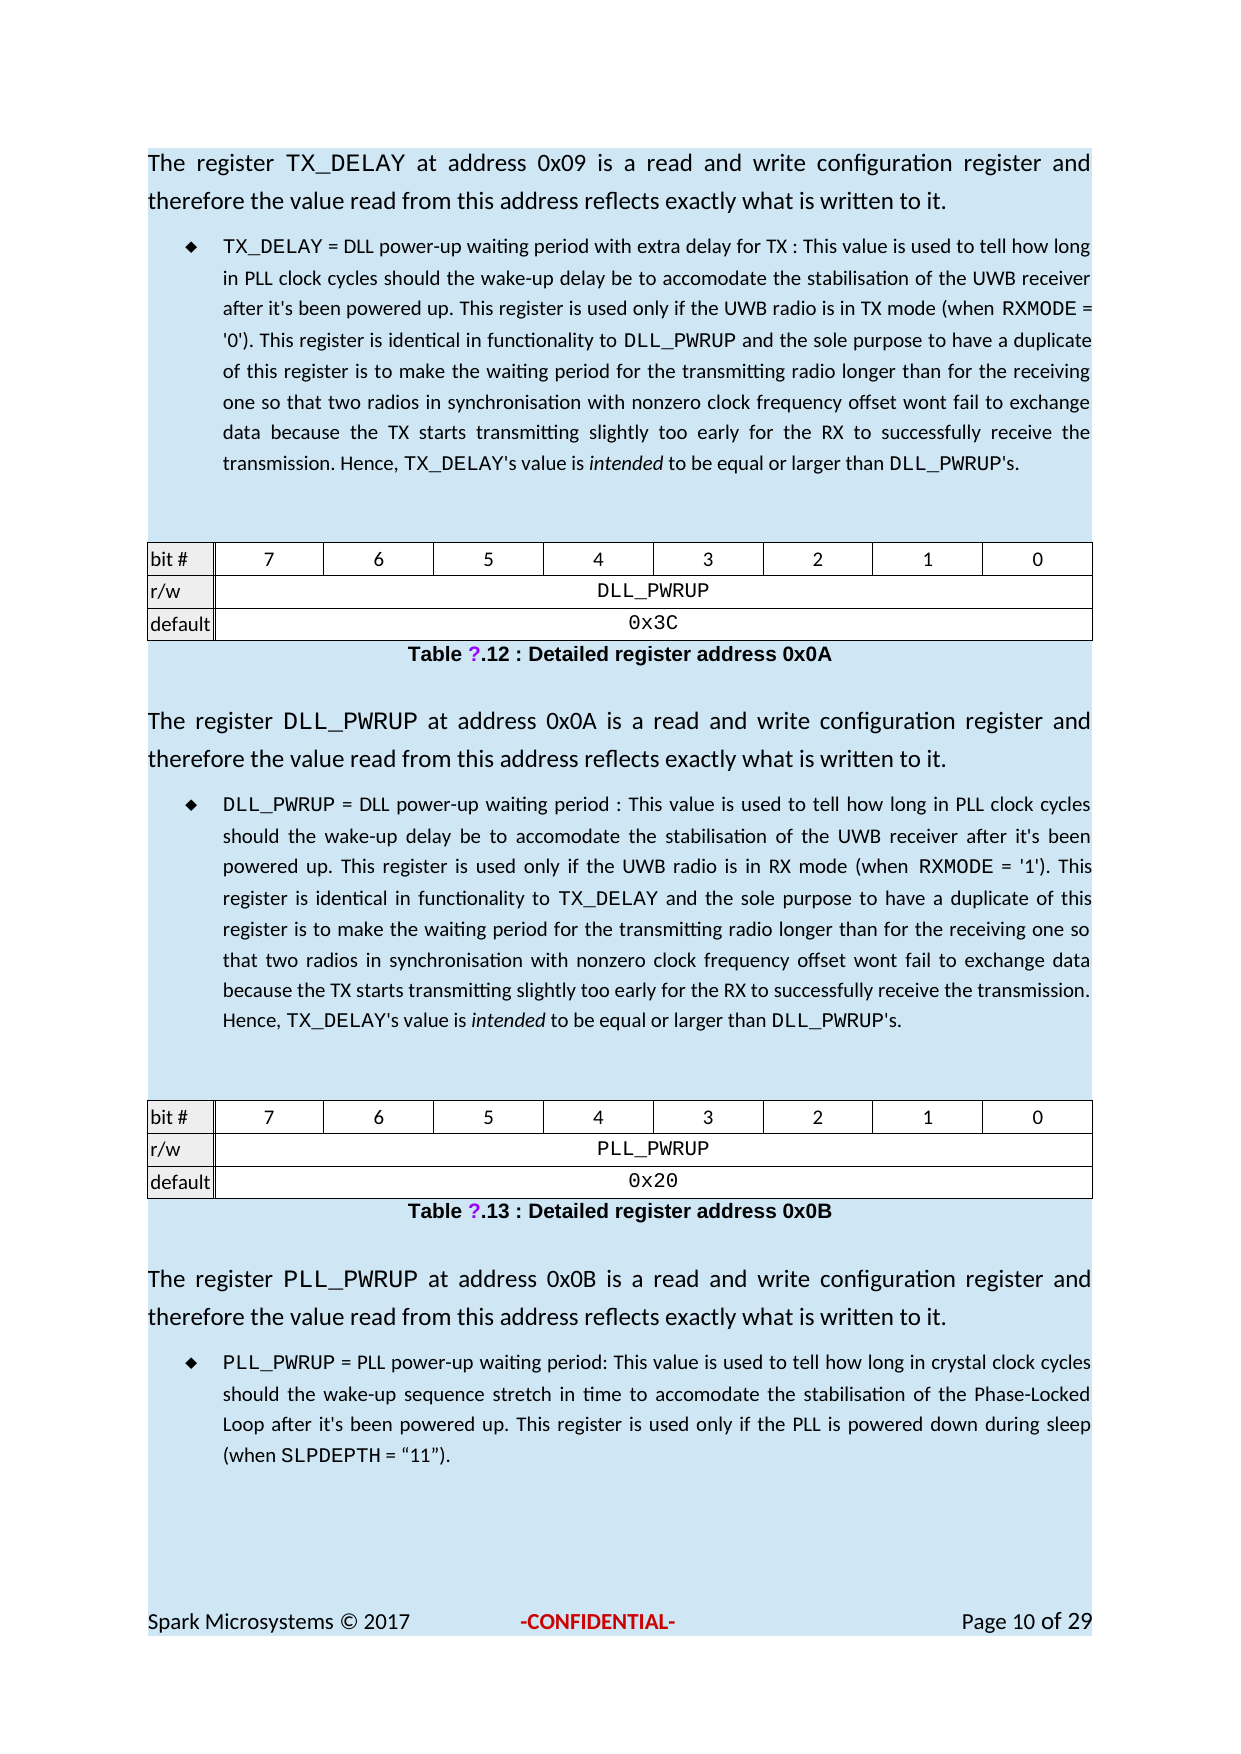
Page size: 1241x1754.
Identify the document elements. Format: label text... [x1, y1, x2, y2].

table_header 3 [654, 543, 763, 575]
table_header 4 [544, 1101, 653, 1133]
table_header 4 [544, 543, 653, 575]
table_header 5 [434, 1101, 543, 1133]
table_cell default [148, 609, 213, 640]
table_header 0 [983, 1101, 1092, 1133]
table_header 3 [654, 1101, 763, 1133]
table_header 0 [983, 543, 1092, 575]
table_header bit # [148, 543, 213, 575]
text Table ?.13 : Detailed register address 0x0B [148, 1199, 1092, 1223]
table_cell r/w [148, 576, 213, 608]
table_cell PLL_PWRUP [216, 1134, 1092, 1166]
table_header 6 [324, 1101, 433, 1133]
table_header 1 [873, 543, 982, 575]
table_header 2 [764, 1101, 872, 1133]
list DLL_PWRUP = DLL power-up waiting period : This value is used to tell how long in PLL clock cycles should the wake-up delay be to accomodate the stabilisation of the UWB receiver after it's been powered up. This register is used only if the UWB radio is in RX mode (when RXMODE = '1'). This register is identical in functionality to TX_DELAY and the sole purpose to have a duplicate of this register is to make the waiting period for the transmitting radio longer than for the receiving one so that two radios in synchronisation with nonzero clock frequency offset wont fail to exchange data because the TX starts transmitting slightly too early for the RX to successfully receive the transmission. Hence, TX_DELAY's value is intended to be equal or larger than DLL_PWRUP's. [185, 792, 1092, 1034]
text The register DLL_PWRUP at address 0x0A is a read and write configuration register and therefore the value read from this address reflects exactly what is written to it. [148, 706, 1092, 774]
table_header 2 [764, 543, 872, 575]
list TX_DELAY = DLL power-up waiting period with extra delay for TX : This value is used to tell how long in PLL clock cycles should the wake-up delay be to accomodate the stabilisation of the UWB receiver after it's been powered up. This register is used only if the UWB radio is in TX mode (when RXMODE = '0'). This register is identical in functionality to DLL_PWRUP and the sole purpose to have a duplicate of this register is to make the waiting period for the transmitting radio longer than for the receiving one so that two radios in synchronisation with nonzero clock frequency offset wont fail to exchange data because the TX starts transmitting slightly too early for the RX to successfully receive the transmission. Hence, TX_DELAY's value is intended to be equal or larger than DLL_PWRUP's. [185, 234, 1092, 476]
table_header bit # [148, 1101, 213, 1133]
text The register PLL_PWRUP at address 0x0B is a read and write configuration register and therefore the value read from this address reflects exactly what is written to it. [148, 1263, 1092, 1332]
table_cell default [148, 1167, 213, 1198]
table_cell r/w [148, 1134, 213, 1166]
text The register TX_DELAY at address 0x09 is a read and write configuration register and therefore the value read from this address reflects exactly what is written to it. [148, 148, 1092, 216]
table_cell DLL_PWRUP [216, 576, 1092, 608]
text Table ?.12 : Detailed register address 0x0A [148, 641, 1092, 665]
table_header 1 [873, 1101, 982, 1133]
table_cell 0x20 [216, 1167, 1092, 1198]
table_header 6 [324, 543, 433, 575]
list PLL_PWRUP = PLL power-up waiting period: This value is used to tell how long in crystal clock cycles should the wake-up sequence stretch in time to accomodate the stabilisation of the Phase-Locked Loop after it's been powered up. This register is used only if the PLL is powered down during sleep (when SLPDEPTH = “11”). [185, 1349, 1092, 1468]
table_header 7 [216, 1101, 323, 1133]
table_cell 0x3C [216, 609, 1092, 640]
table_header 5 [434, 543, 543, 575]
table_header 7 [216, 543, 323, 575]
